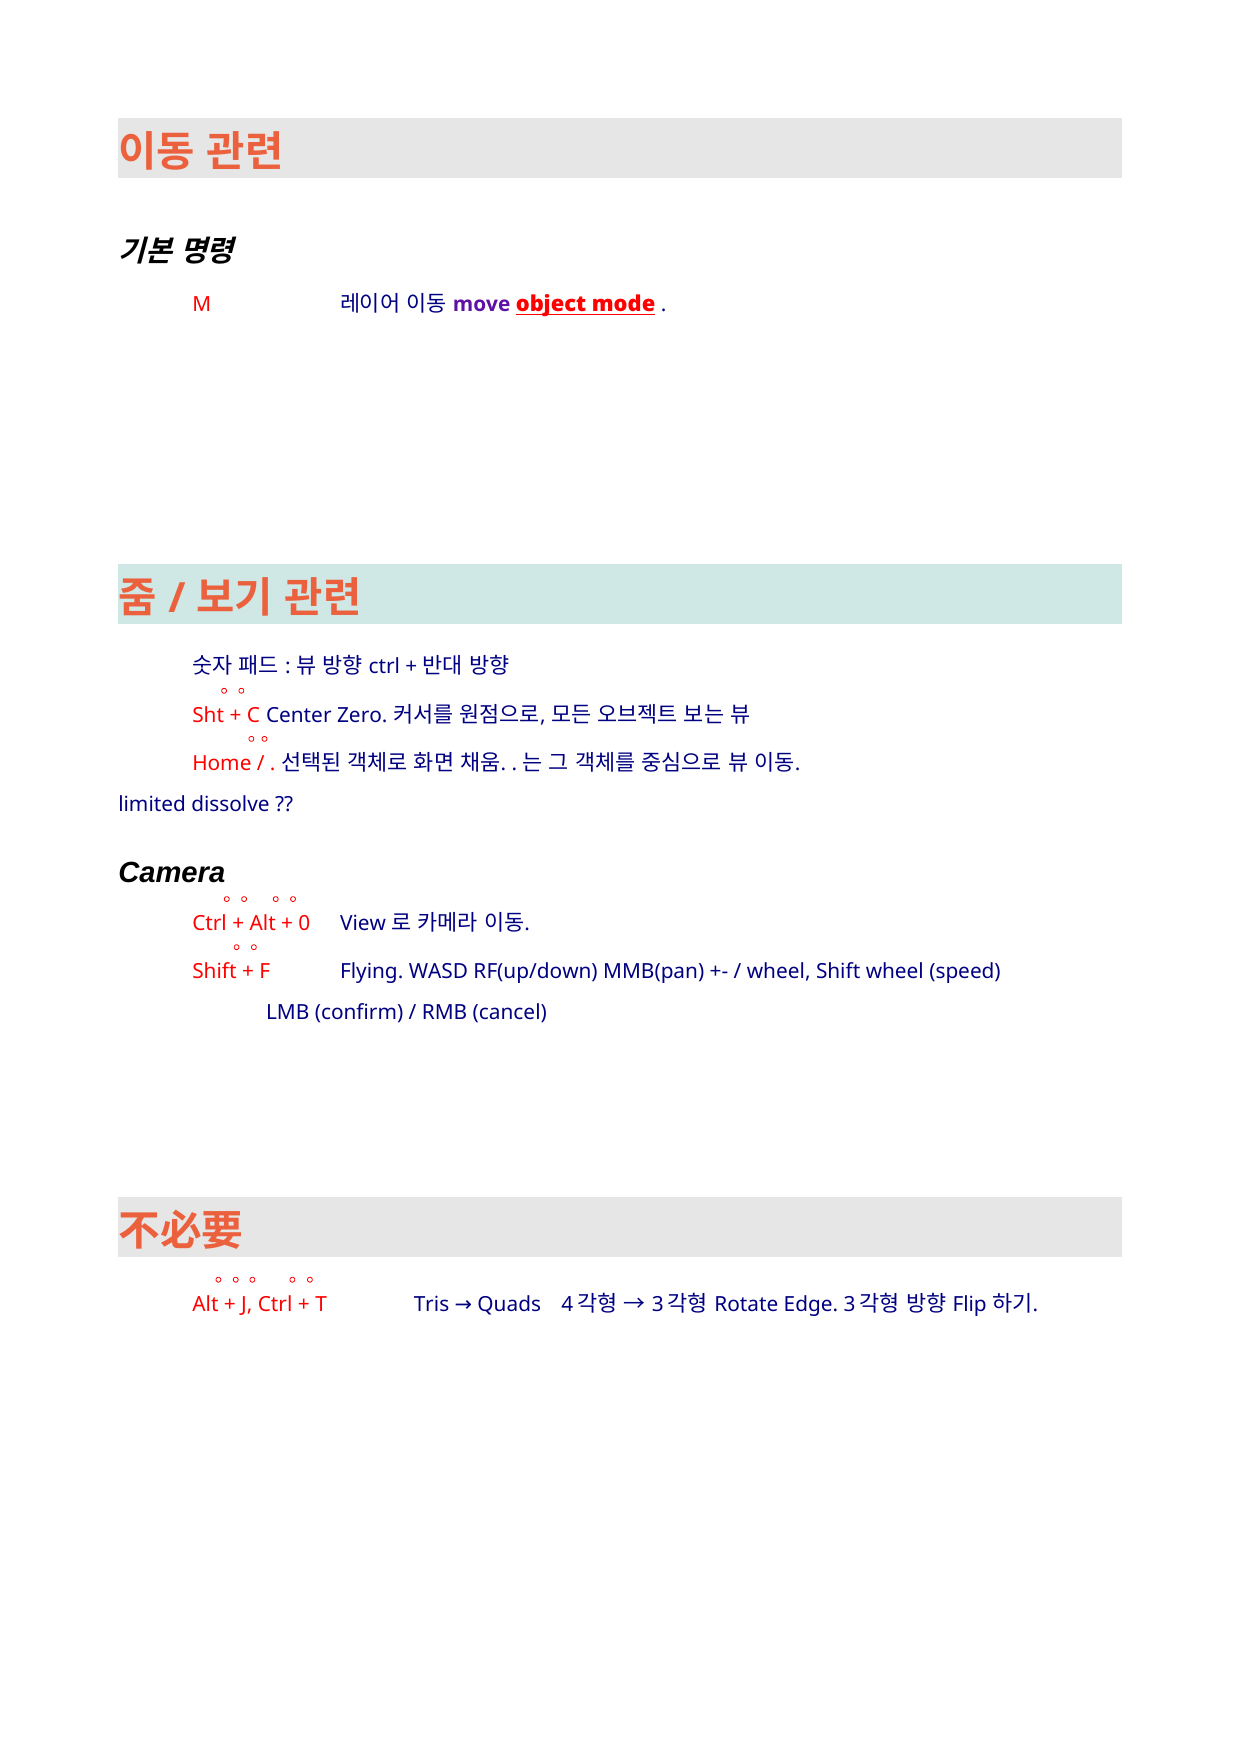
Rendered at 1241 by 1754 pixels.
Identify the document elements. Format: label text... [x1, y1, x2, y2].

text Shift + F Flying. WASD RF(up/down) MMB(pan) +- / wheel, Shift wheel (speed) [118, 949, 1122, 984]
text M 레이어 이동 move object mode . [118, 282, 1122, 325]
text Ctrl + Alt + 0 View 로 카메라 이동. [118, 901, 1122, 937]
text Alt + J, Ctrl + T Tris → Quads 4각형 → 3각형 Rotate Edge. 3각형 방향 Flip 하기. [118, 1282, 1122, 1317]
subtitle 기본 명령 [118, 228, 1122, 270]
text 不必要 [118, 1197, 1122, 1257]
text 숫자 패드 : 뷰 방향 ctrl + 반대 방향 [118, 648, 1122, 680]
text Sht + C Center Zero. 커서를 원점으로, 모든 오브젝트 보는 뷰 [118, 693, 1122, 728]
text limited dissolve ?? [118, 789, 1122, 817]
subtitle 줌 / 보기 관련 [118, 564, 1122, 624]
text 이동 관련 [118, 118, 1122, 178]
text Home / . 선택된 객체로 화면 채움. . 는 그 객체를 중심으로 뷰 이동. [118, 741, 1122, 776]
subtitle Camera [118, 855, 1122, 888]
text LMB (confirm) / RMB (cancel) [118, 997, 1122, 1026]
